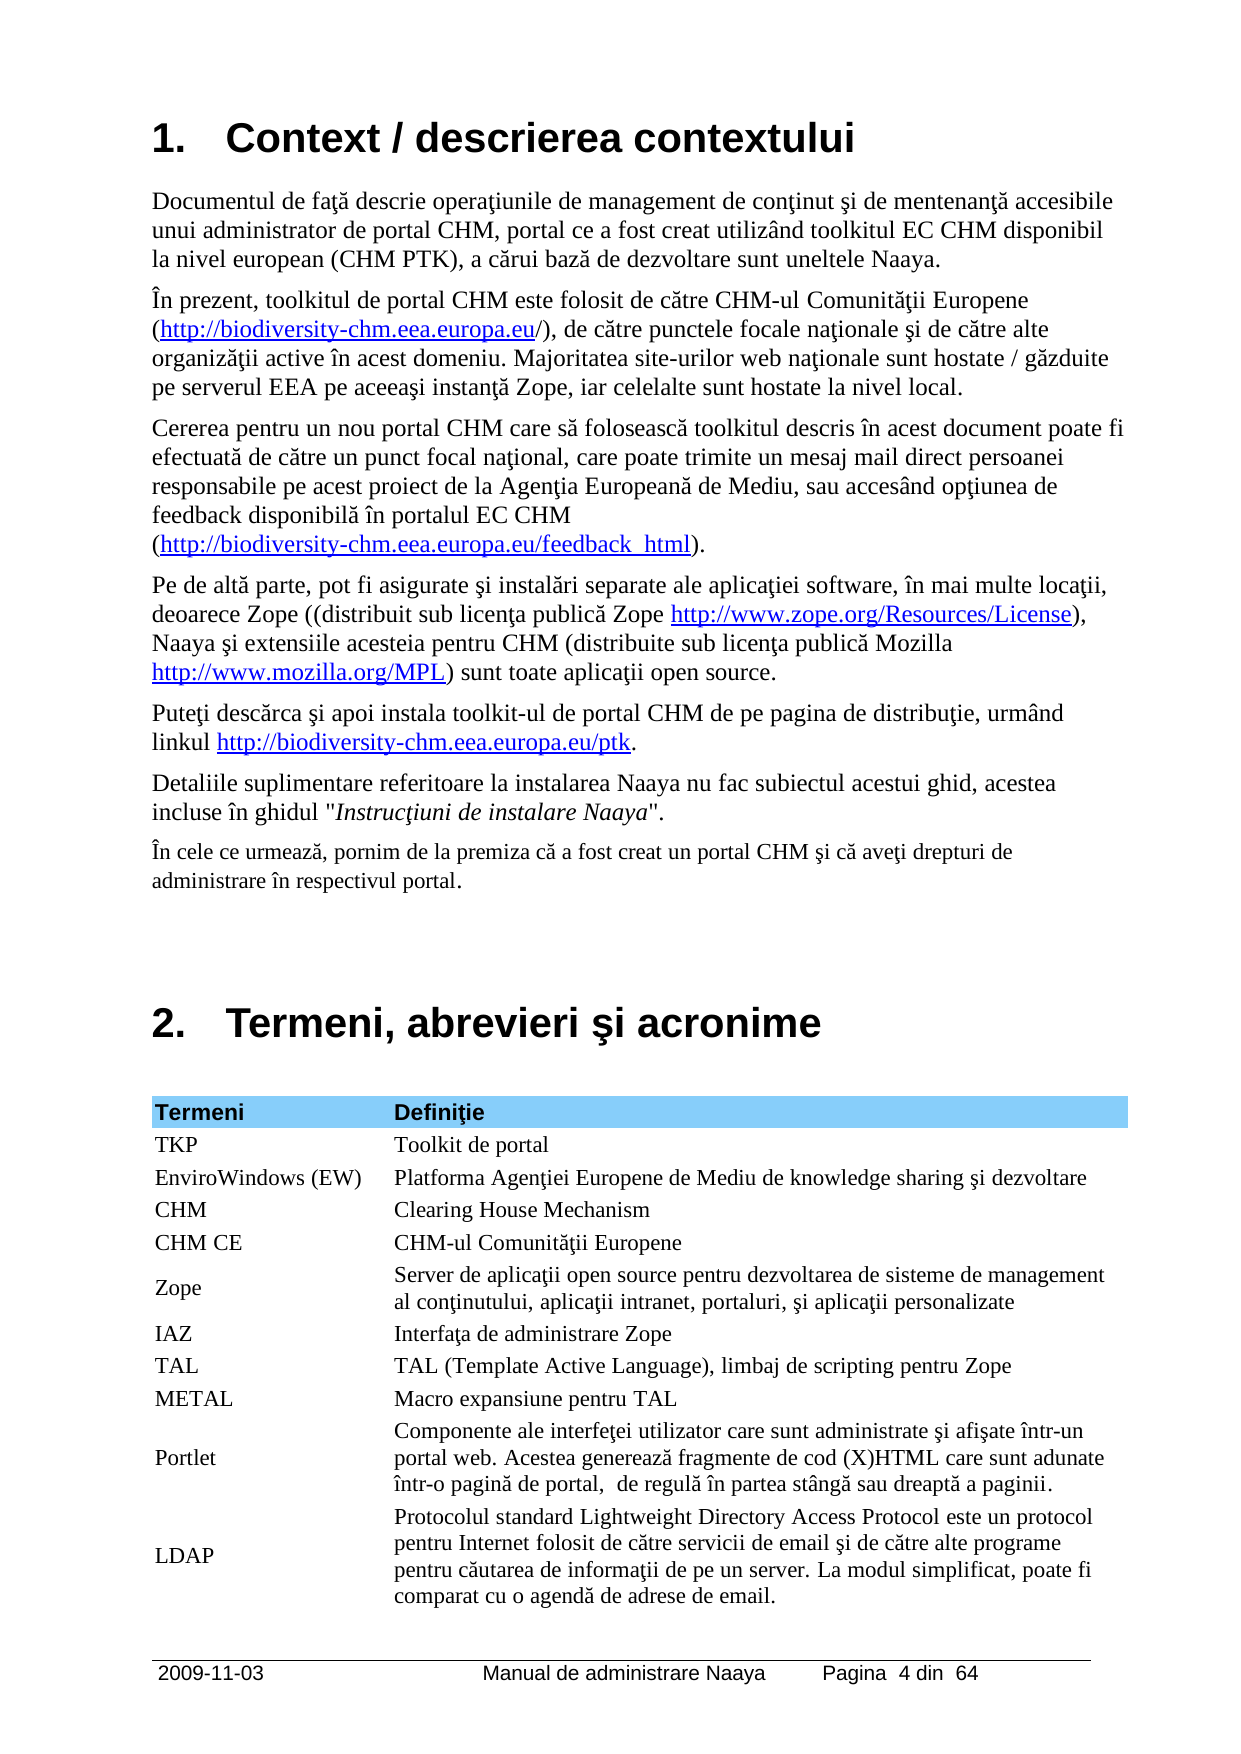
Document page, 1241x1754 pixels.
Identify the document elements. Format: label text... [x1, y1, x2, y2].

table_cell TAL [152, 1349, 391, 1382]
text Puteţi descărca şi apoi instala toolkit-ul de portal CHM de pe pagina de distribuţie, urmând linkul http://biodiversity-chm.eea.europa.eu/ptk. [152, 698, 1128, 756]
text Documentul de faţă descrie operaţiunile de management de conţinut şi de mentenanţă accesibile unui administrator de portal CHM, portal ce a fost creat utilizând toolkitul EC CHM disponibil la nivel european (CHM PTK), a cărui bază de dezvoltare sunt uneltele Naaya. [152, 186, 1128, 273]
table_cell Zope [152, 1258, 391, 1317]
table_cell Server de aplicaţii open source pentru dezvoltarea de sisteme de management al conţinutului, aplicaţii intranet, portaluri, şi aplicaţii personalizate [391, 1258, 1128, 1317]
table_cell Portlet [152, 1414, 391, 1500]
table_cell CHM [152, 1193, 391, 1226]
table_header Definiţie [391, 1096, 1128, 1128]
subtitle Context / descrierea contextului [151, 113, 1128, 161]
table_cell METAL [152, 1382, 391, 1414]
text Cererea pentru un nou portal CHM care să folosească toolkitul descris în acest document poate fi efectuată de către un punct focal naţional, care poate trimite un mesaj mail direct persoanei responsabile pe acest proiect de la Agenţia Europeană de Mediu, sau accesând opţiunea de feedback disponibilă în portalul EC CHM (http://biodiversity-chm.eea.europa.eu/feedback_html). [152, 413, 1128, 558]
text În cele ce urmează, pornim de la premiza că a fost creat un portal CHM şi că aveţi drepturi de administrare în respectivul portal. [152, 838, 1128, 893]
table_cell Protocolul standard Lightweight Directory Access Protocol este un protocol pentru Internet folosit de către servicii de email şi de către alte programe pentru căutarea de informaţii de pe un server. La modul simplificat, poate fi comparat cu o agendă de adrese de email. [391, 1500, 1128, 1612]
text În prezent, toolkitul de portal CHM este folosit de către CHM-ul Comunităţii Europene (http://biodiversity-chm.eea.europa.eu/), de către punctele focale naţionale şi de către alte organizăţii active în acest domeniu. Majoritatea site-urilor web naţionale sunt hostate / găzduite pe serverul EEA pe aceeaşi instanţă Zope, iar celelalte sunt hostate la nivel local. [152, 285, 1128, 401]
table_cell Macro expansiune pentru TAL [391, 1382, 1128, 1414]
table_cell CHM CE [152, 1226, 391, 1258]
table_cell Componente ale interfeţei utilizator care sunt administrate şi afişate într-un portal web. Acestea generează fragmente de cod (X)HTML care sunt adunate într-o pagină de portal, de regulă în partea stângă sau dreaptă a paginii. [391, 1414, 1128, 1500]
table_cell CHM-ul Comunităţii Europene [391, 1226, 1128, 1258]
table_cell Clearing House Mechanism [391, 1193, 1128, 1226]
table_cell LDAP [152, 1500, 391, 1612]
table_header Termeni [152, 1096, 391, 1128]
table_cell EnviroWindows (EW) [152, 1161, 391, 1193]
table_cell Toolkit de portal [391, 1129, 1128, 1161]
text Detaliile suplimentare referitoare la instalarea Naaya nu fac subiectul acestui ghid, acestea incluse în ghidul "Instrucţiuni de instalare Naaya". [152, 768, 1128, 826]
table_cell Interfaţa de administrare Zope [391, 1317, 1128, 1349]
table_cell TKP [152, 1129, 391, 1161]
text Pe de altă parte, pot fi asigurate şi instalări separate ale aplicaţiei software, în mai multe locaţii, deoarece Zope ((distribuit sub licenţa publică Zope http://www.zope.org/Resources/License), Naaya şi extensiile acesteia pentru CHM (distribuite sub licenţa publică Mozilla http://www.mozilla.org/MPL) sunt toate aplicaţii open source. [152, 570, 1128, 686]
table_cell TAL (Template Active Language), limbaj de scripting pentru Zope [391, 1349, 1128, 1382]
subtitle Termeni, abrevieri şi acronime [151, 999, 1128, 1047]
table_cell Platforma Agenţiei Europene de Mediu de knowledge sharing şi dezvoltare [391, 1161, 1128, 1193]
table_cell IAZ [152, 1317, 391, 1349]
